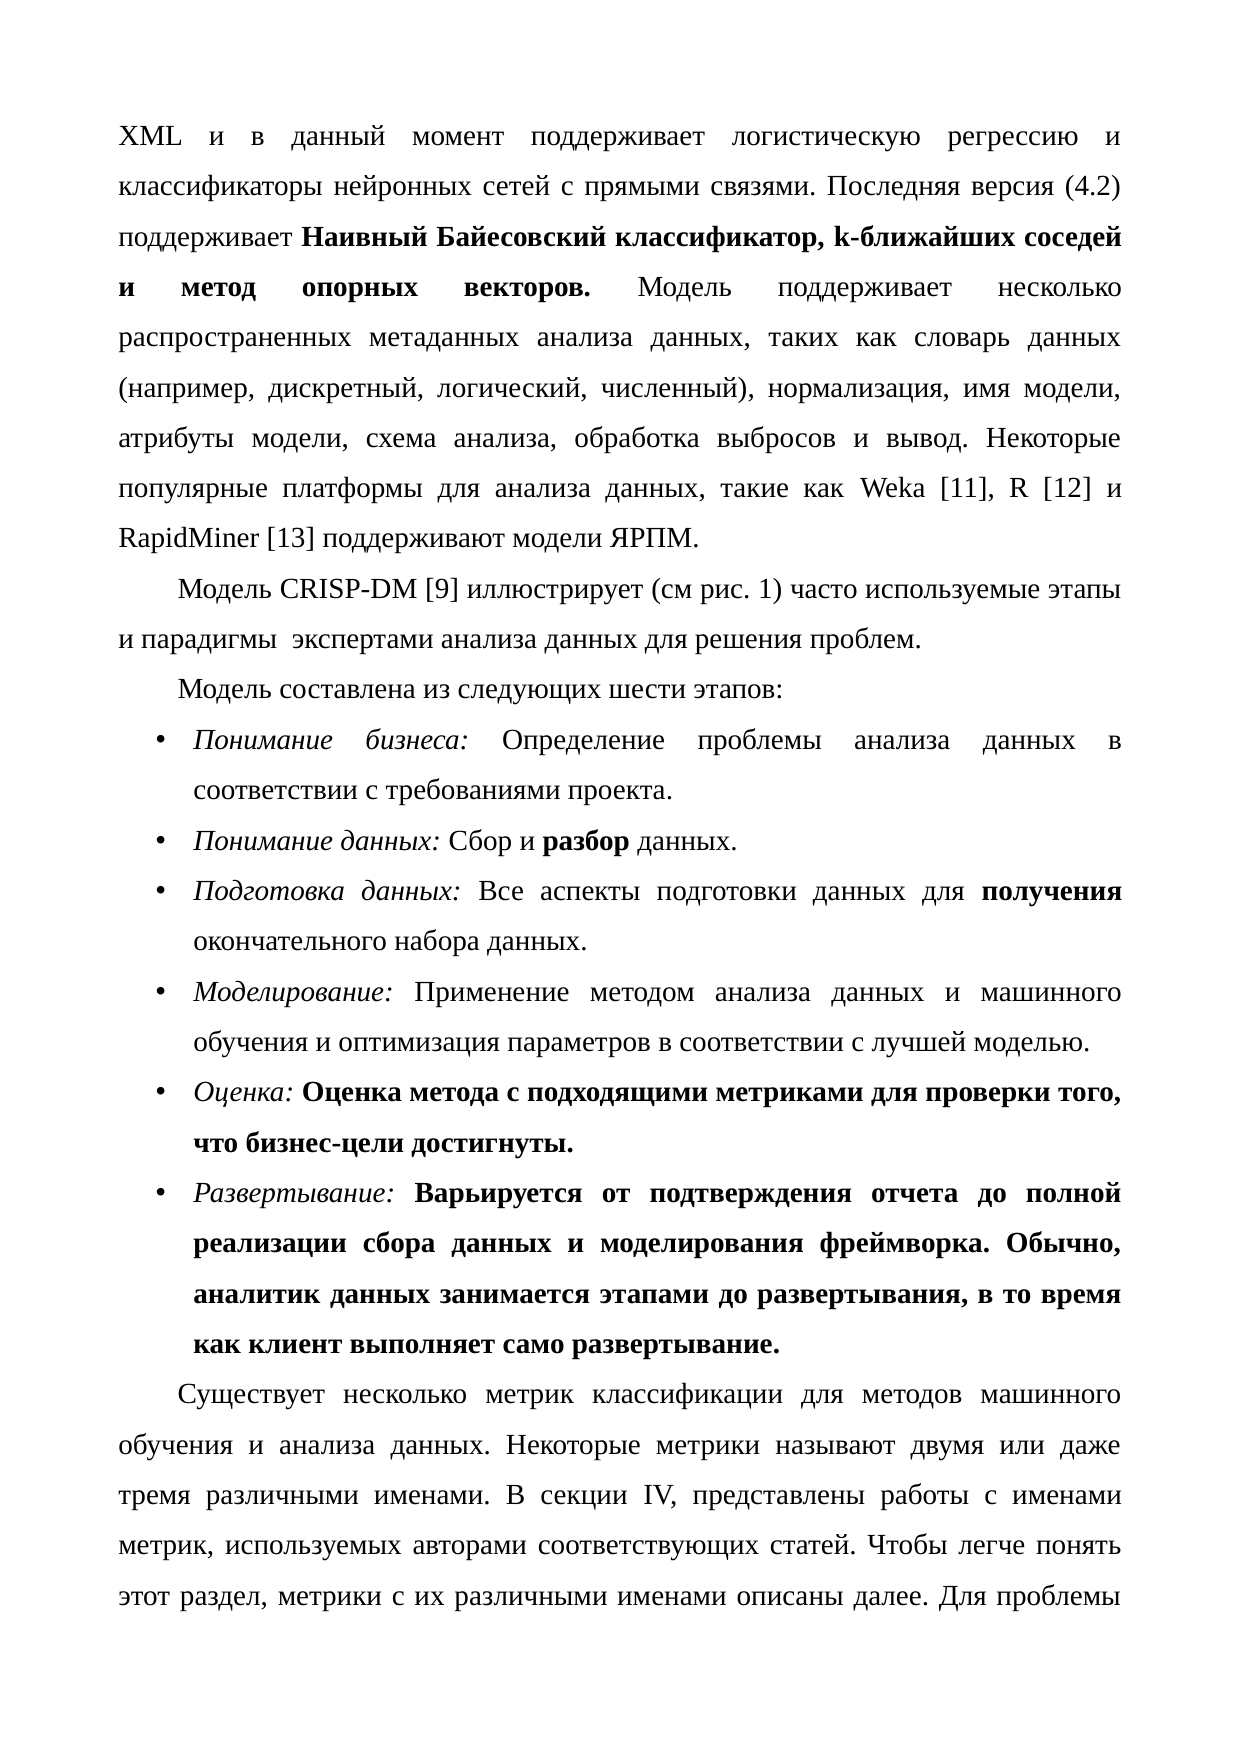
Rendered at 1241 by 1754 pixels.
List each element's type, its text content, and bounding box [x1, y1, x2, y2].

list Понимание данных: Сбор и разбор данных. [156, 823, 1122, 856]
text Модель CRISP-DM [9] иллюстрирует (см рис. 1) часто используемые этапы и парадигмы экспертами анализа данных для решения проблем. [118, 571, 1122, 655]
list Развертывание: Варьируется от подтверждения отчета до полной реализации сбора данных и моделирования фреймворка. Обычно, аналитик данных занимается этапами до развертывания, в то время как клиент выполняет само развертывание. [156, 1175, 1122, 1360]
list Моделирование: Применение методом анализа данных и машинного обучения и оптимизация параметров в соответствии с лучшей моделью. [156, 974, 1122, 1058]
text Модель составлена из следующих шести этапов: [118, 672, 1122, 705]
text Существует несколько метрик классификации для методов машинного обучения и анализа данных. Некоторые метрики называют двумя или даже тремя различными именами. В секции IV, представлены работы с именами метрик, используемых авторами соответствующих статей. Чтобы легче понять этот раздел, метрики с их различными именами описаны далее. Для проблемы [118, 1377, 1122, 1611]
list Понимание бизнеса: Определение проблемы анализа данных в соответствии с требованиями проекта. [156, 722, 1122, 806]
list Оценка: Оценка метода с подходящими метриками для проверки того, что бизнес-цели достигнуты. [156, 1074, 1122, 1158]
text XML и в данный момент поддерживает логистическую регрессию и классификаторы нейронных сетей с прямыми связями. Последняя версия (4.2) поддерживает Наивный Байесовский классификатор, k-ближайших соседей и метод опорных векторов. Модель поддерживает несколько распространенных метаданных анализа данных, таких как словарь данных (например, дискретный, логический, численный), нормализация, имя модели, атрибуты модели, схема анализа, обработка выбросов и вывод. Некоторые популярные платформы для анализа данных, такие как Weka [11], R [12] и RapidMiner [13] поддерживают модели ЯРПМ. [118, 118, 1122, 554]
list Подготовка данных: Все аспекты подготовки данных для получения окончательного набора данных. [156, 873, 1122, 957]
